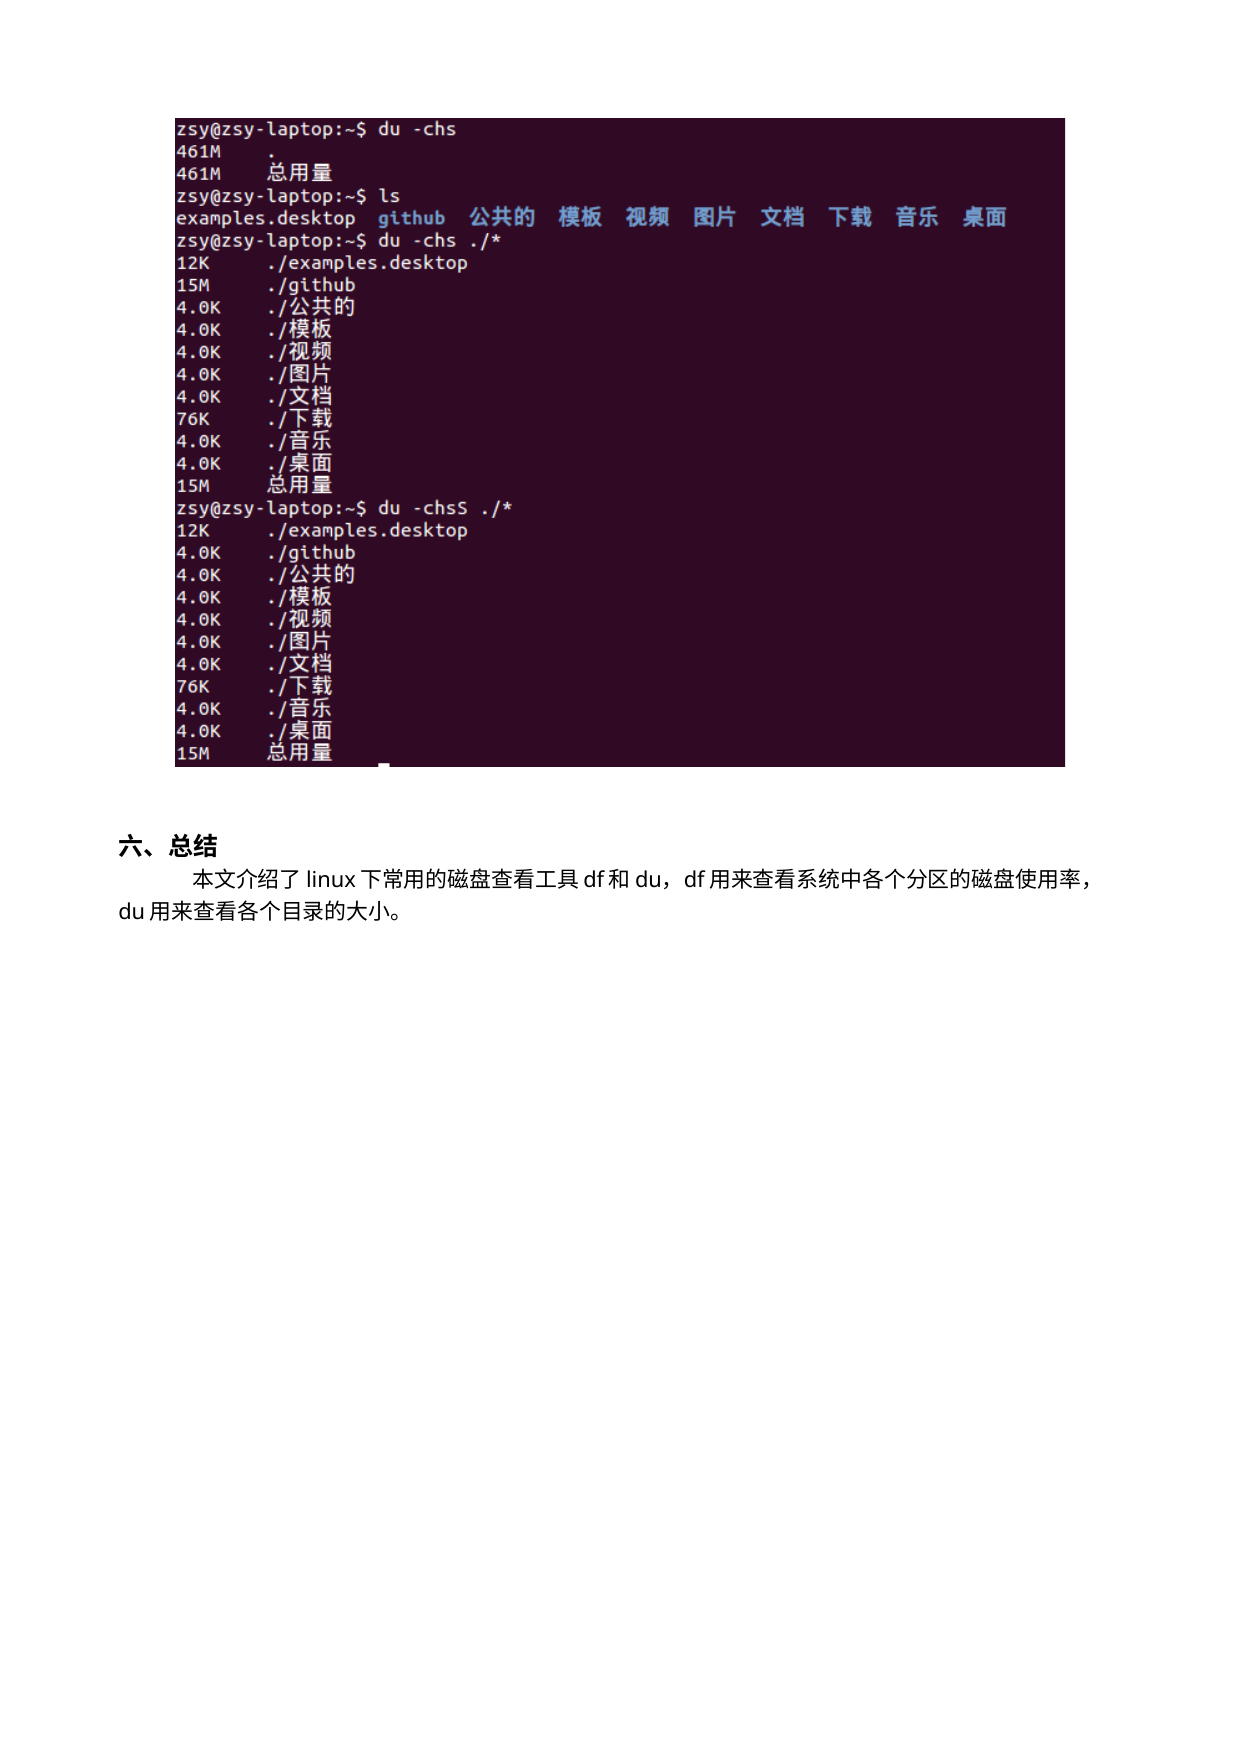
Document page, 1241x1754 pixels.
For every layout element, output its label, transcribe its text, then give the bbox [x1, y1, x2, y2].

picture [175, 118, 1066, 767]
text 本文介绍了linux下常用的磁盘查看工具df和du，df用来查看系统中各个分区的磁盘使用率，du用来查看各个目录的大小。 [118, 862, 1122, 926]
text 六、总结 [118, 826, 1122, 862]
